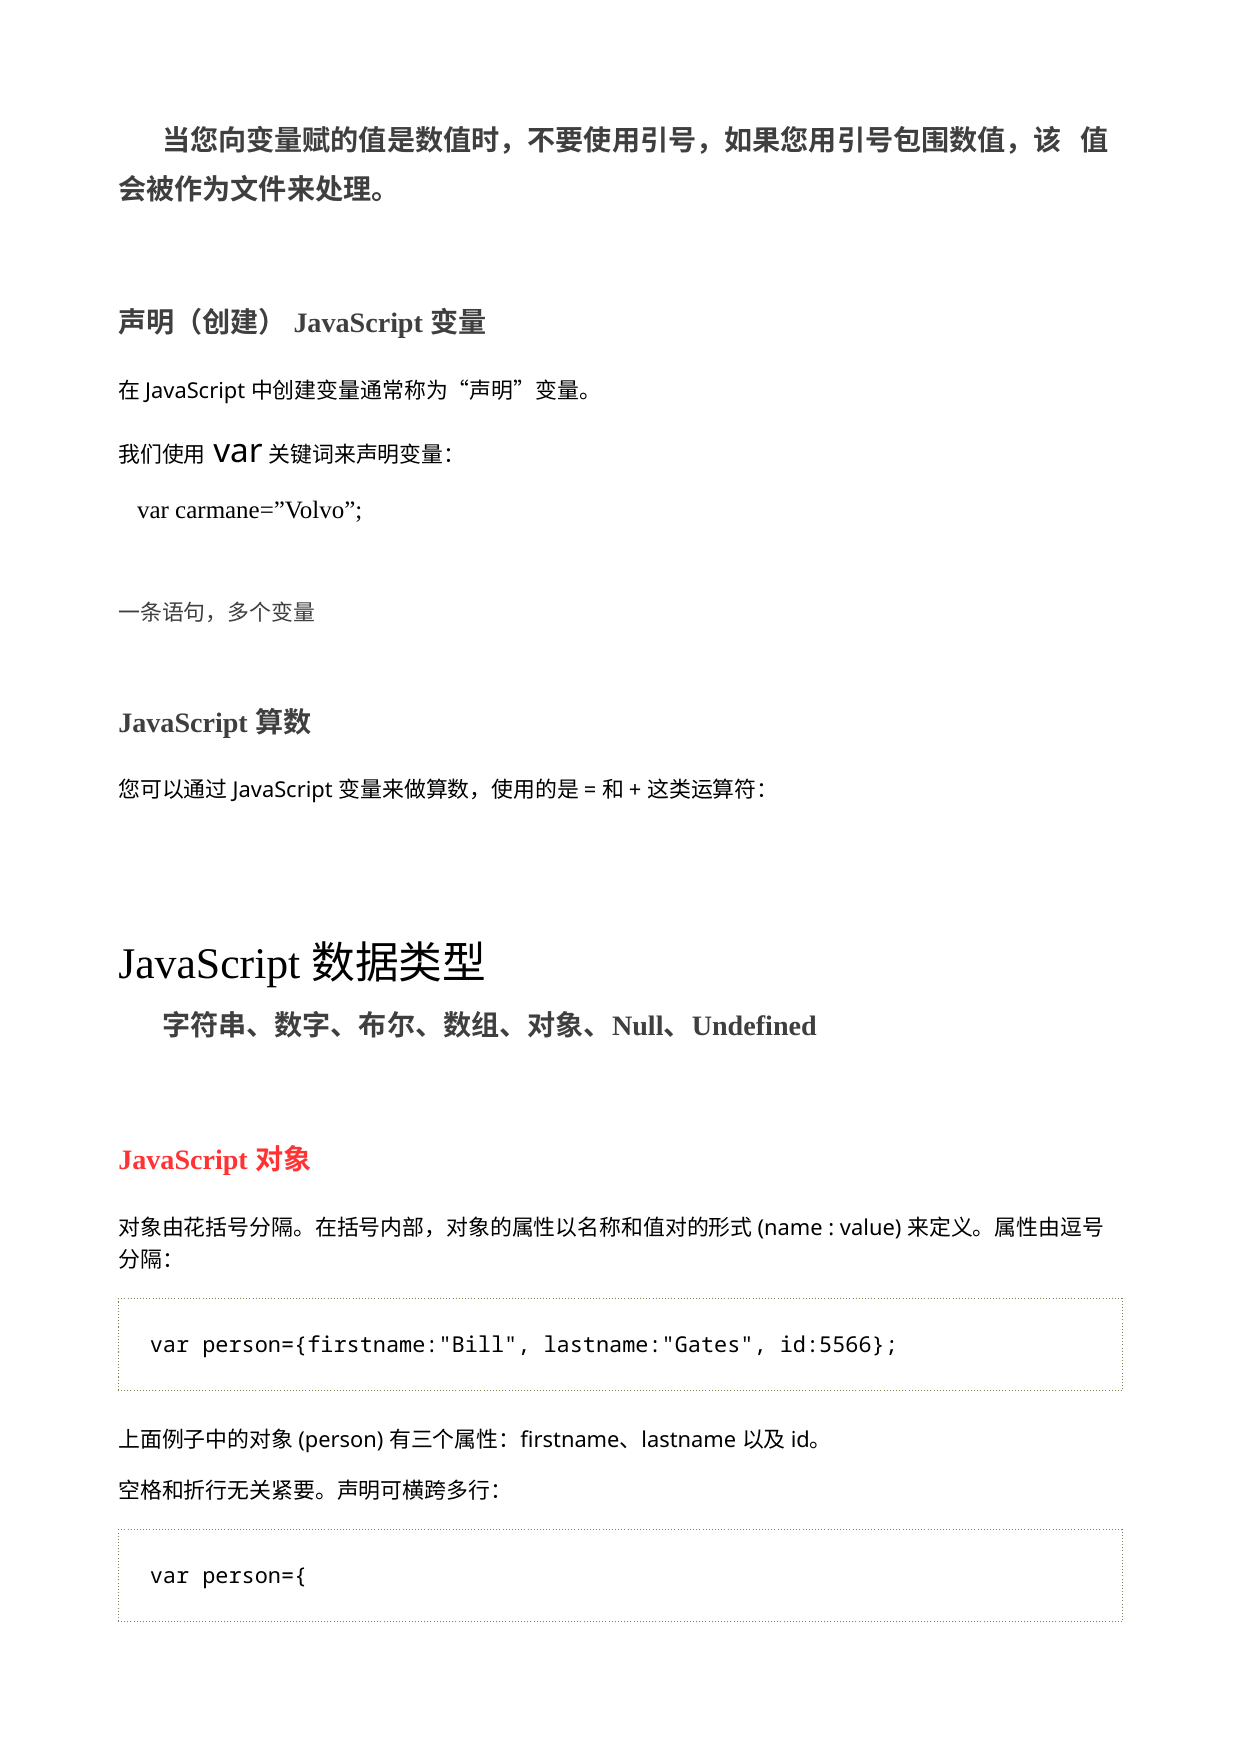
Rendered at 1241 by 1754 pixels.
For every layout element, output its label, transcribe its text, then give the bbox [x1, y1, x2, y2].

text 我们使用 var 关键词来声明变量： [118, 424, 1122, 472]
text 对象由花括号分隔。在括号内部，对象的属性以名称和值对的形式 (name : value) 来定义。属性由逗号分隔： [118, 1208, 1122, 1274]
text var carmane=”Volvo”; [118, 491, 1122, 524]
text 字符串、数字、布尔、数组、对象、Null、Undefined [118, 1003, 1122, 1044]
text 空格和折行无关紧要。声明可横跨多行： [118, 1472, 1122, 1505]
text 您可以通过 JavaScript 变量来做算数，使用的是 = 和 + 这类运算符： [118, 771, 1122, 804]
text 当您向变量赋的值是数值时，不要使用引号，如果您用引号包围数值，该 值会被作为文件来处理。 [118, 118, 1122, 208]
subtitle JavaScript 算数 [118, 699, 1122, 740]
text var person={ [118, 1528, 1122, 1621]
subtitle 一条语句，多个变量 [118, 594, 1122, 627]
subtitle JavaScript 数据类型 [118, 927, 1122, 991]
text var person={firstname:"Bill", lastname:"Gates", id:5566}; [118, 1297, 1122, 1390]
subtitle 声明（创建） JavaScript 变量 [118, 300, 1122, 341]
text 在 JavaScript 中创建变量通常称为“声明”变量。 [118, 372, 1122, 405]
text 上面例子中的对象 (person) 有三个属性：firstname、lastname 以及 id。 [118, 1421, 1122, 1453]
subtitle JavaScript 对象 [118, 1136, 1122, 1177]
